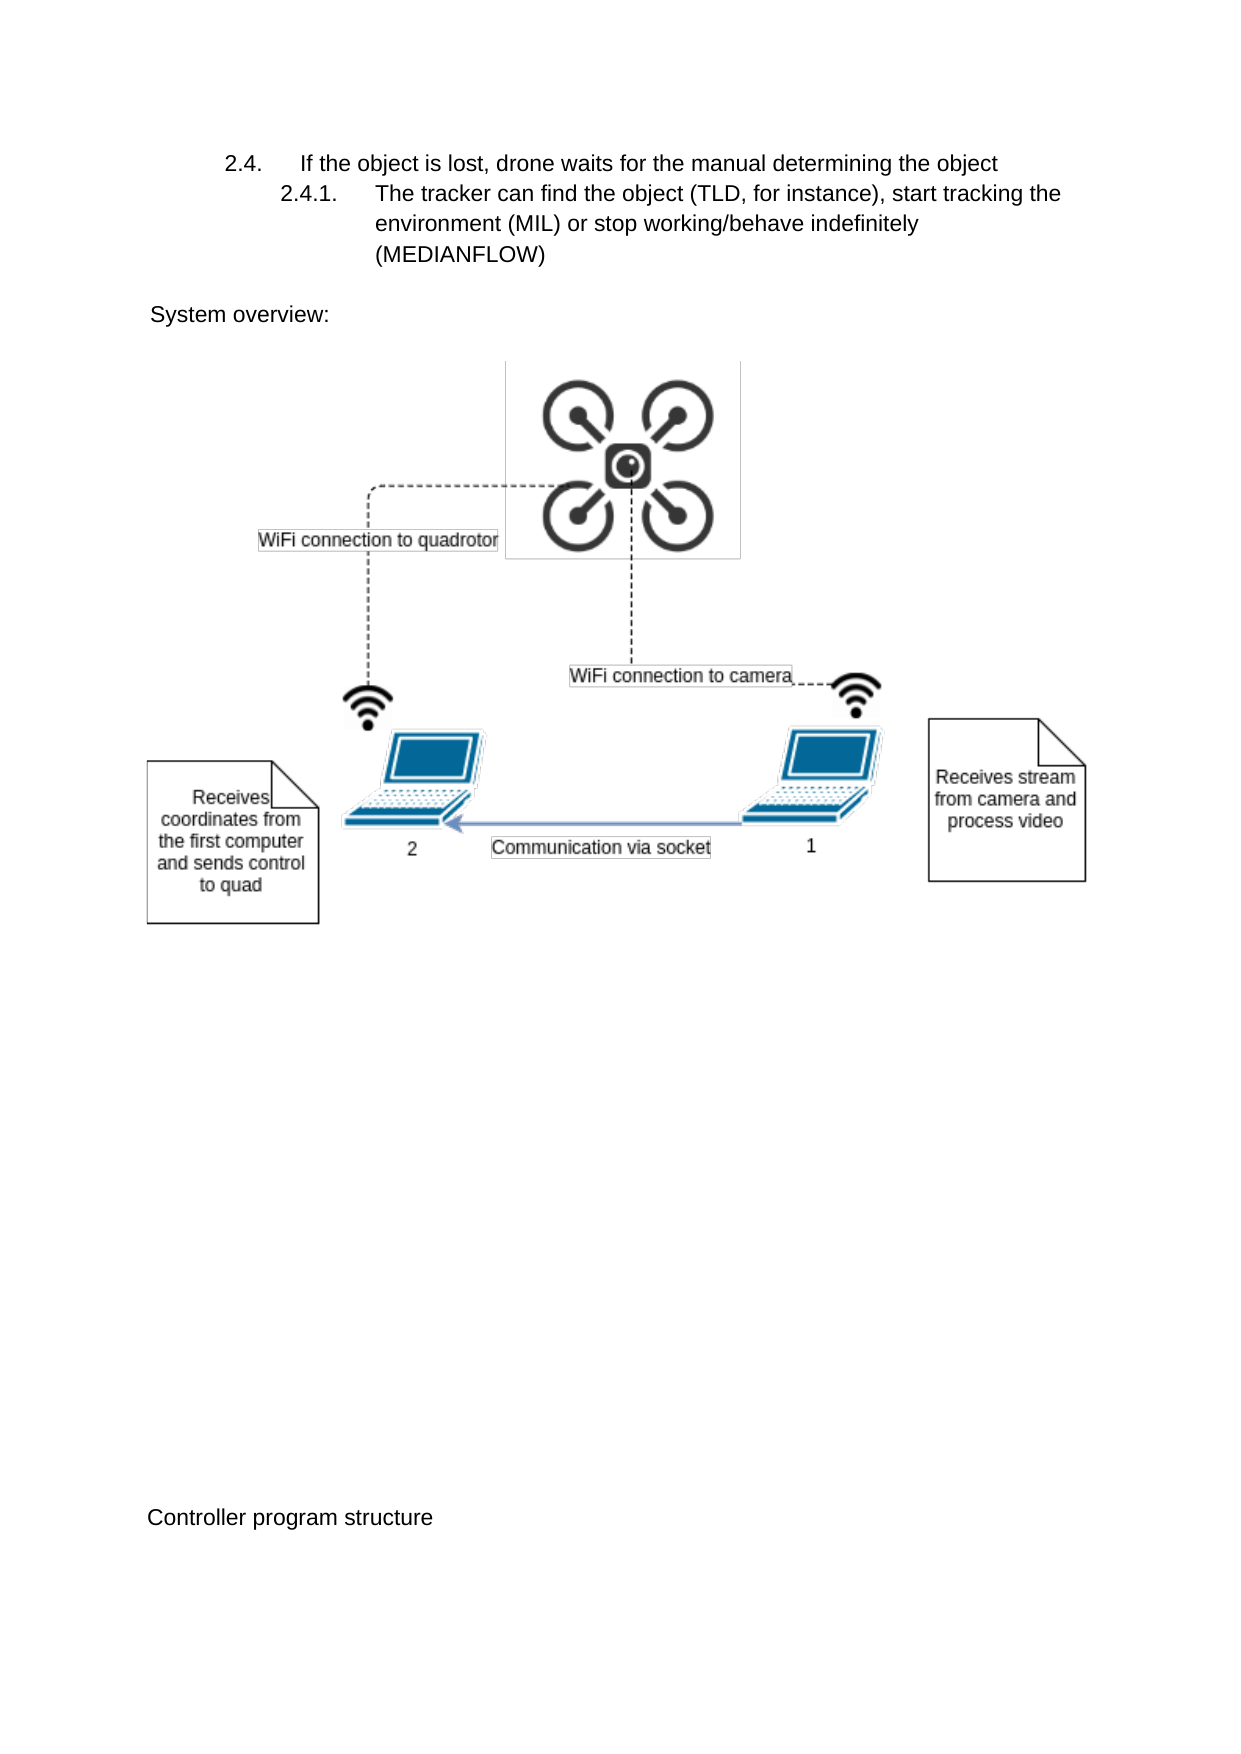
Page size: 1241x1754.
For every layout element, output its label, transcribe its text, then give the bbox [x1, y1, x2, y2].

picture [146, 361, 1088, 926]
list The tracker can find the object (TLD, for instance), start tracking the environment (MIL) or stop working/behave indefinitely (MEDIANFLOW) [337, 180, 1090, 267]
text System overview: [150, 301, 1090, 327]
list If the object is lost, drone waits for the manual determining the object [262, 150, 1090, 176]
text Controller program structure [147, 1504, 1090, 1530]
